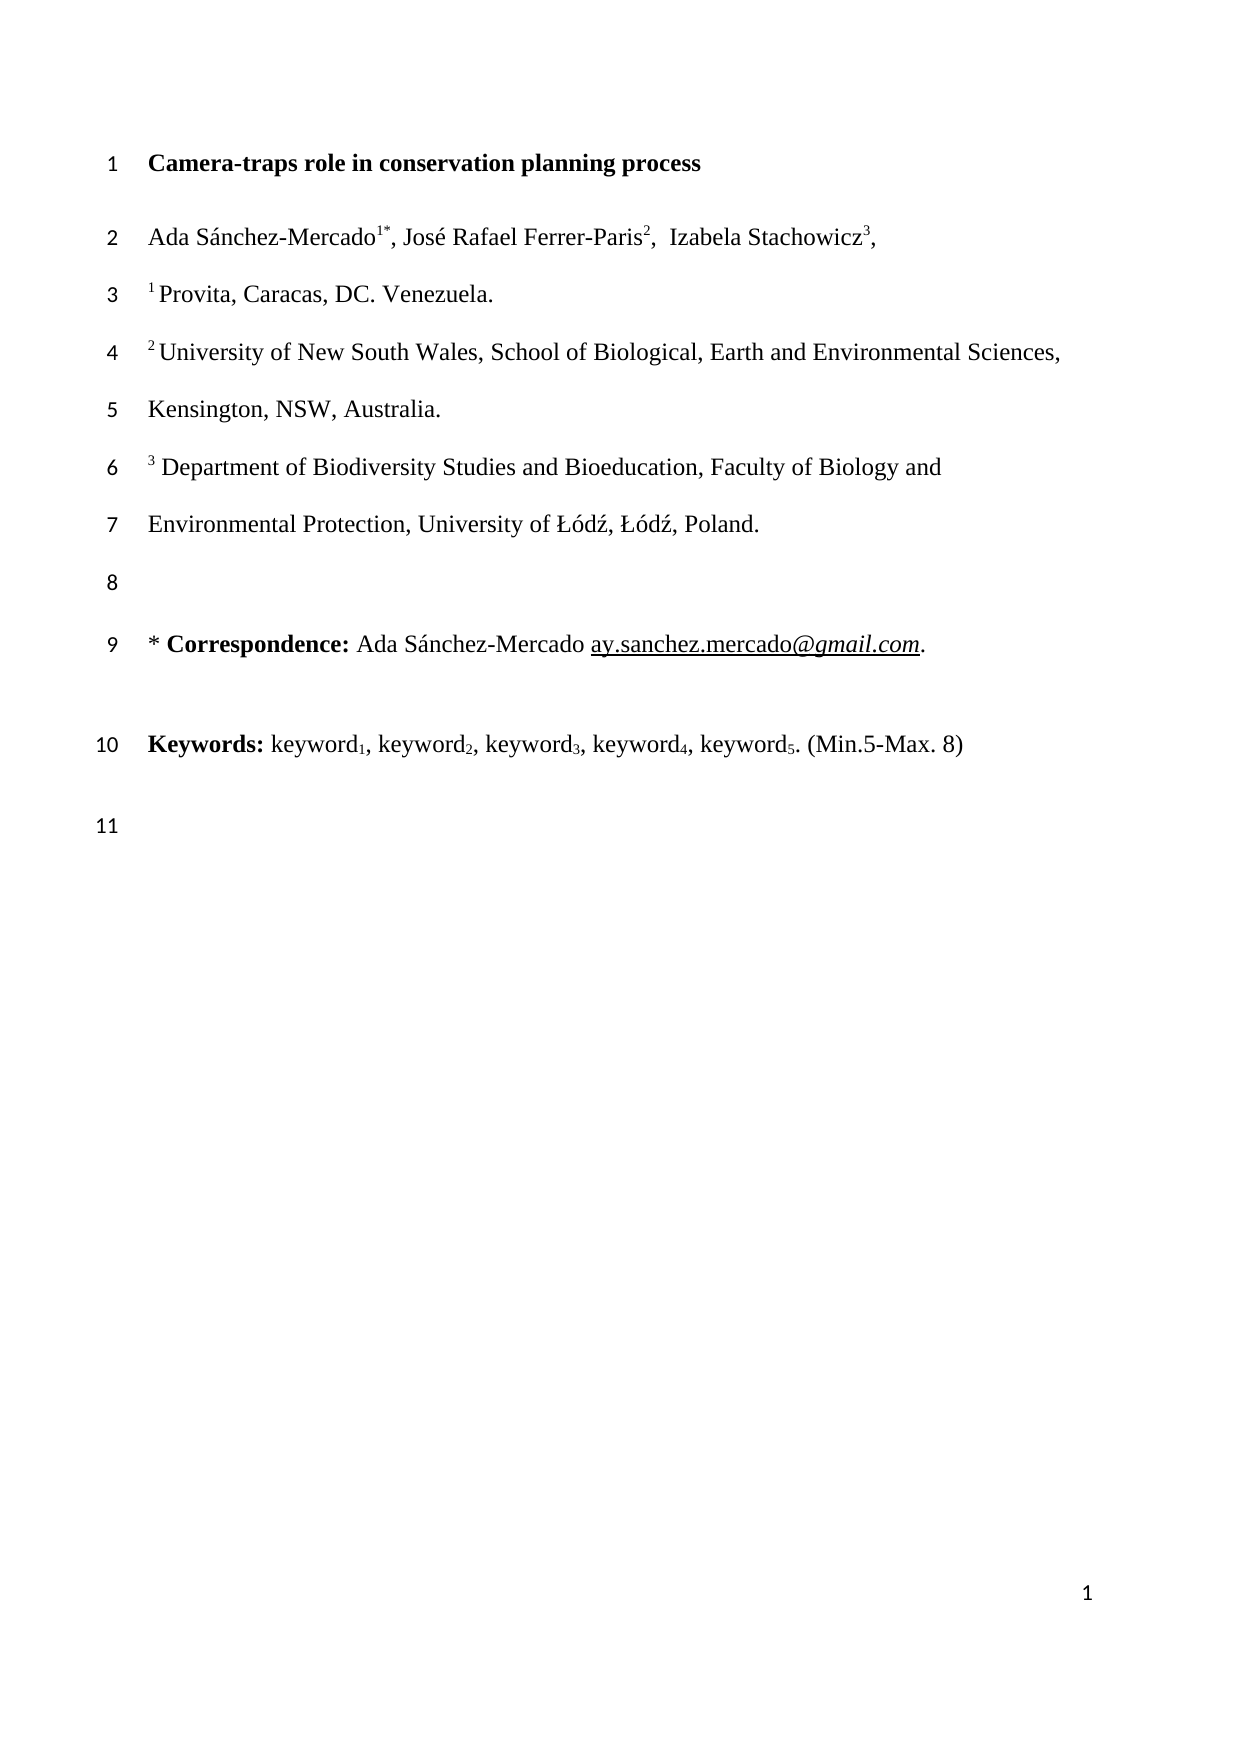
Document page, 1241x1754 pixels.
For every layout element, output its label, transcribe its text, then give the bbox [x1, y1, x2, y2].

text 1 Provita, Caracas, DC. Venezuela. [148, 279, 1093, 308]
text 2 University of New South Wales, School of Biological, Earth and Environmental Sciences, Kensington, NSW, Australia. [148, 337, 1093, 423]
text Camera-traps role in conservation planning process [148, 148, 1093, 176]
text Ada Sánchez-Mercado1*, José Rafael Ferrer-Paris2, Izabela Stachowicz3, [148, 222, 1093, 251]
text * Correspondence: Ada Sánchez-Mercado ay.sanchez.mercado@gmail.com. [148, 629, 1093, 658]
list Keywords: keyword1, keyword2, keyword3, keyword4, keyword5. (Min.5-Max. 8) [148, 729, 1093, 757]
text 3 Department of Biodiversity Studies and Bioeducation, Faculty of Biology and Environmental Protection, University of Łódź, Łódź, Poland. [148, 452, 1093, 538]
